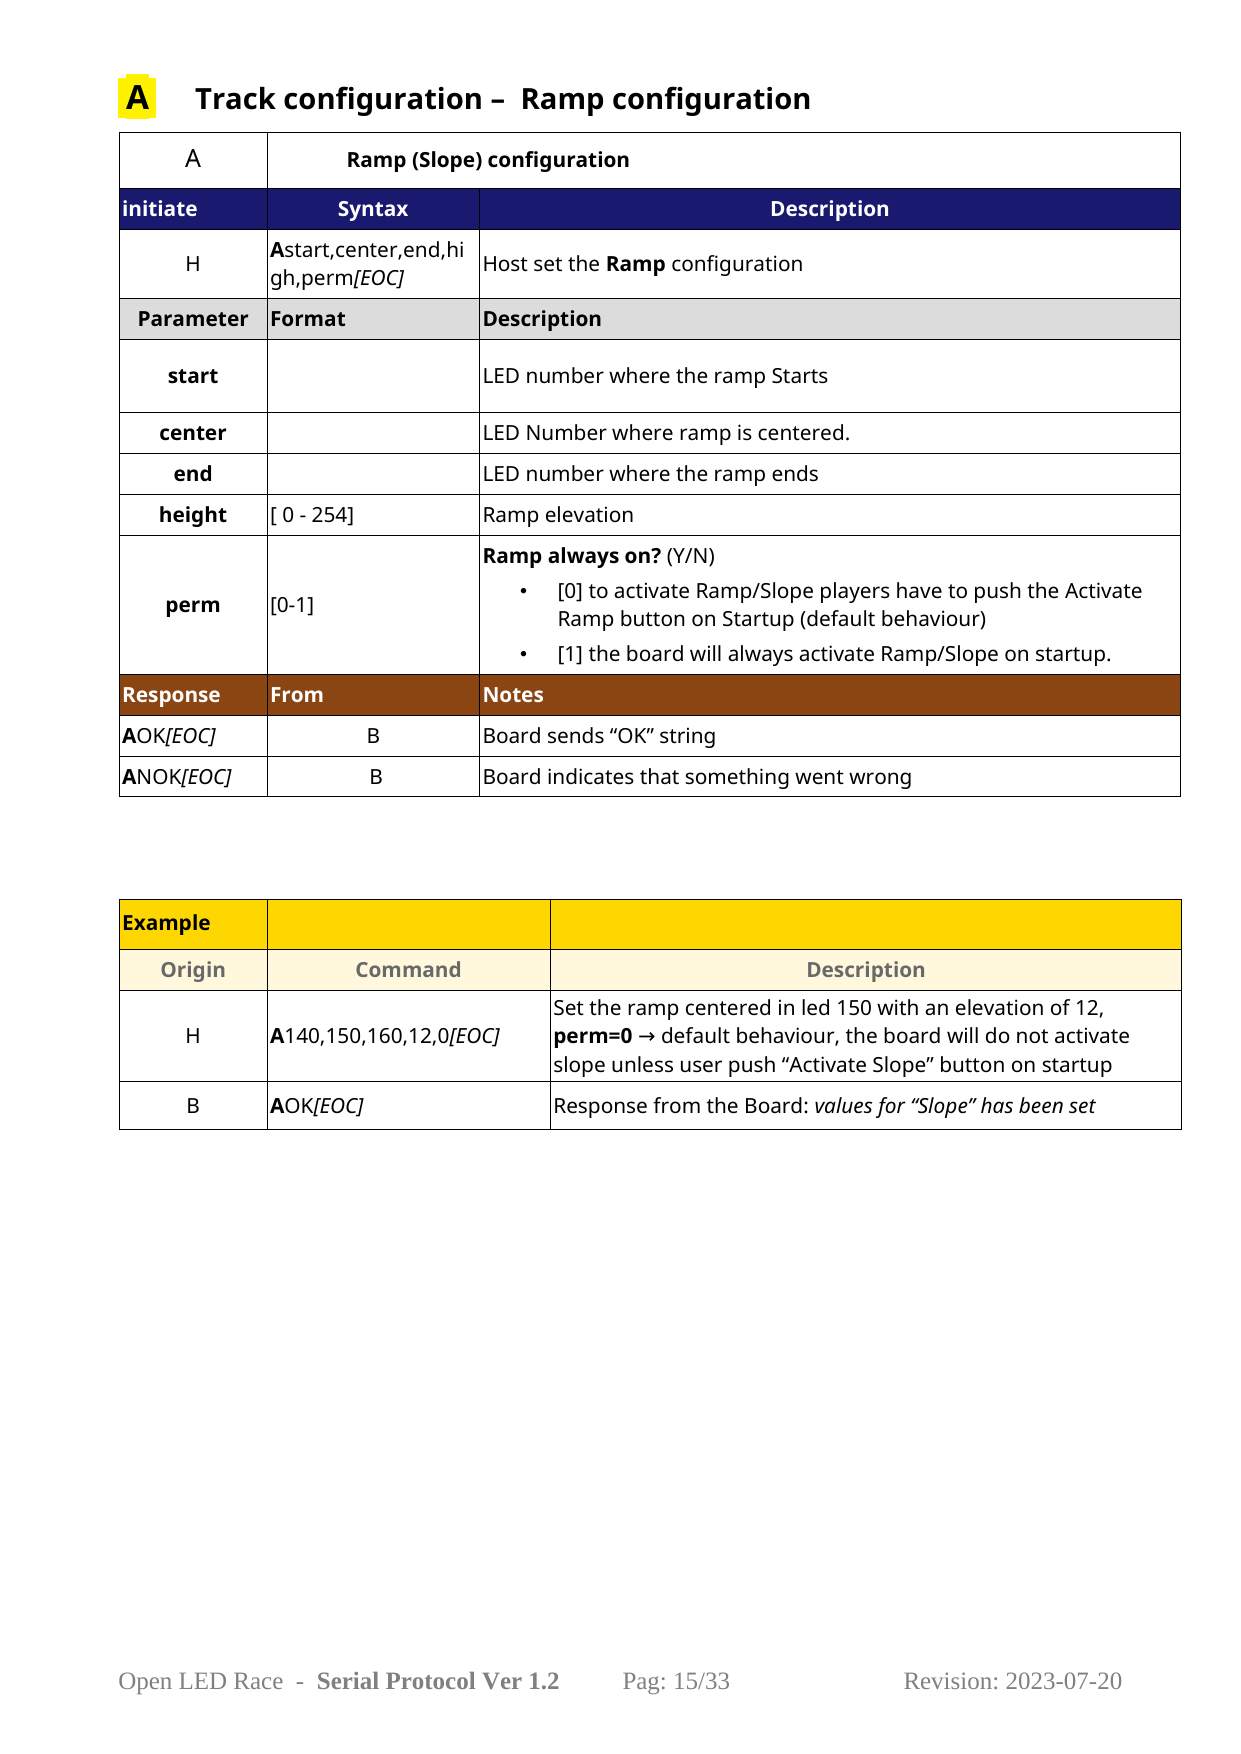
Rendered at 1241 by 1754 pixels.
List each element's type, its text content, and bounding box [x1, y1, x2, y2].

table_cell AOK[EOC] [120, 716, 267, 756]
table_cell Description [480, 189, 1180, 229]
table_cell AOK[EOC] [268, 1082, 550, 1129]
table_cell end [120, 454, 267, 494]
table_cell H [120, 230, 267, 298]
table_cell Response [120, 675, 267, 715]
table_cell Ramp elevation [480, 495, 1180, 535]
table_cell B [268, 716, 479, 756]
table_cell A140,150,160,12,0[EOC] [268, 991, 550, 1081]
table_cell height [120, 495, 267, 535]
subtitle A Track configuration – Ramp configuration [118, 74, 1181, 119]
table_cell Description [480, 299, 1180, 339]
table_cell Ramp always on? (Y/N) [0] to activate Ramp/Slope players have to push the Activate Ramp button on Startup (default behaviour) [1] the board will always activate Ramp/Slope on startup. [480, 536, 1180, 674]
table_cell perm [120, 536, 267, 674]
table_cell Origin [120, 950, 267, 990]
table_cell Board indicates that something went wrong [480, 757, 1180, 796]
table_cell Description [551, 950, 1181, 990]
table_cell [268, 413, 479, 453]
table_header [268, 900, 550, 949]
table_cell ANOK[EOC] [120, 757, 267, 796]
table_cell B [120, 1082, 267, 1129]
table_cell start [120, 340, 267, 412]
table_cell Syntax [268, 189, 479, 229]
table_cell Format [268, 299, 479, 339]
table_cell center [120, 413, 267, 453]
table_cell [ 0 - 254] [268, 495, 479, 535]
table_header Example [120, 900, 267, 949]
table_cell Response from the Board: values for “Slope” has been set [551, 1082, 1181, 1129]
table_cell B [268, 757, 479, 796]
table_cell From [268, 675, 479, 715]
table_cell H [120, 991, 267, 1081]
table_cell LED number where the ramp ends [480, 454, 1180, 494]
table_cell [268, 340, 479, 412]
table_cell Host set the Ramp configuration [480, 230, 1180, 298]
table_cell Parameter [120, 299, 267, 339]
table_cell [0-1] [268, 536, 479, 674]
table_header [551, 900, 1181, 949]
table_cell LED Number where ramp is centered. [480, 413, 1180, 453]
table_cell [268, 454, 479, 494]
table_cell initiate [120, 189, 267, 229]
table_cell LED number where the ramp Starts [480, 340, 1180, 412]
table_header A [120, 133, 267, 188]
table_cell Astart,center,end,high,perm[EOC] [268, 230, 479, 298]
table_cell Command [268, 950, 550, 990]
table_cell Notes [480, 675, 1180, 715]
table_cell Board sends “OK” string [480, 716, 1180, 756]
table_cell Set the ramp centered in led 150 with an elevation of 12, perm=0 → default behaviour, the board will do not activate slope unless user push “Activate Slope” button on startup [551, 991, 1181, 1081]
table_header Ramp (Slope) configuration [268, 133, 1180, 188]
